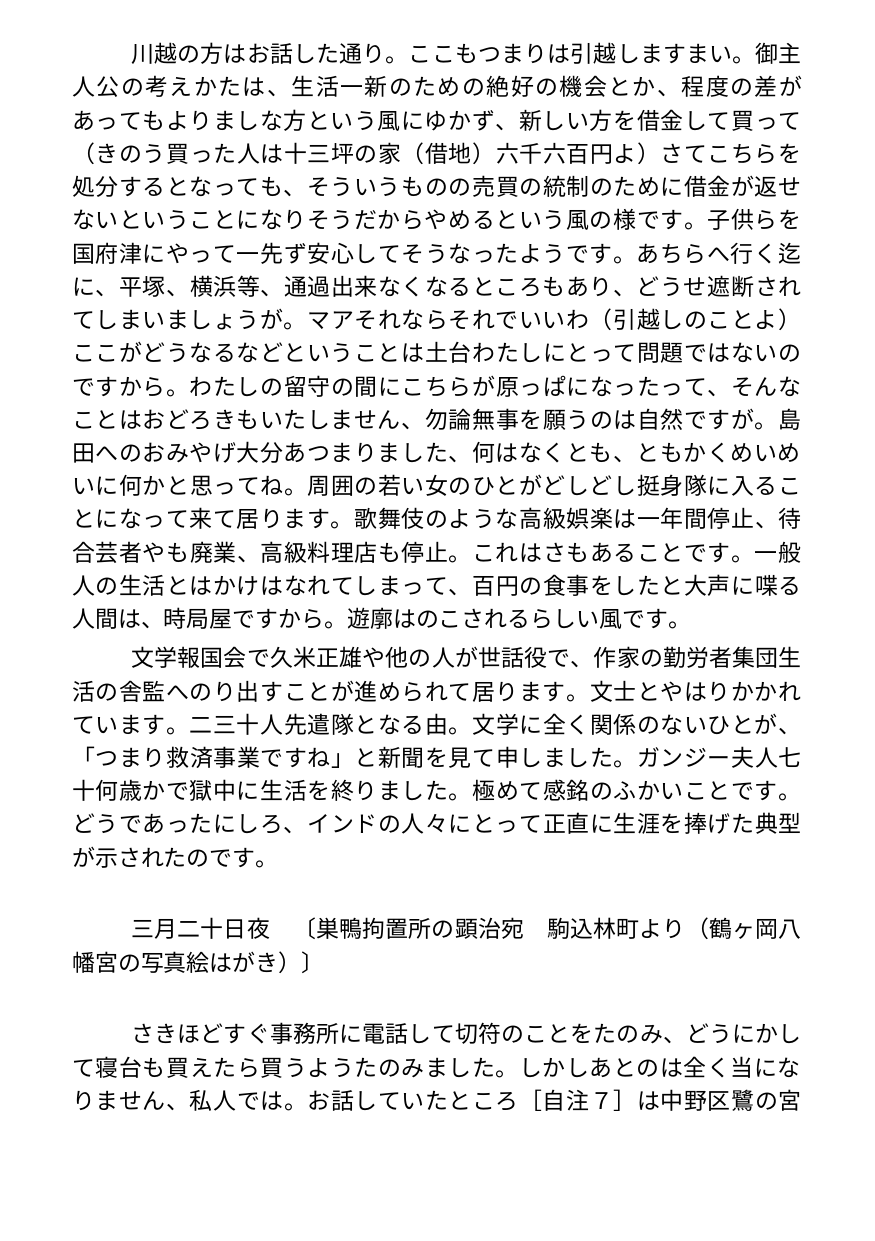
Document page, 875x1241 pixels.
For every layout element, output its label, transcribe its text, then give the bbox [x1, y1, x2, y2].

text 三月二十日夜 〔巣鴨拘置所の顕治宛 駒込林町より（鶴ヶ岡八幡宮の写真絵はがき）〕 [72, 911, 802, 978]
text 川越の方はお話した通り。ここもつまりは引越しますまい。御主人公の考えかたは、生活一新のための絶好の機会とか、程度の差があってもよりましな方という風にゆかず、新しい方を借金して買って（きのう買った人は十三坪の家（借地）六千六百円よ）さてこちらを処分するとなっても、そういうものの売買の統制のために借金が返せないということになりそうだからやめるという風の様です。子供らを国府津にやって一先ず安心してそうなったようです。あちらへ行く迄に、平塚、横浜等、通過出来なくなるところもあり、どうせ遮断されてしまいましょうが。マアそれならそれでいいわ（引越しのことよ）ここがどうなるなどということは土台わたしにとって問題ではないのですから。わたしの留守の間にこちらが原っぱになったって、そんなことはおどろきもいたしません、勿論無事を願うのは自然ですが。島田へのおみやげ大分あつまりました、何はなくとも、ともかくめいめいに何かと思ってね。周囲の若い女のひとがどしどし挺身隊に入ることになって来て居ります。歌舞伎のような高級娯楽は一年間停止、待合芸者やも廃業、高級料理店も停止。これはさもあることです。一般人の生活とはかけはなれてしまって、百円の食事をしたと大声に喋る人間は、時局屋ですから。遊廓はのこされるらしい風です。 [72, 36, 802, 634]
text 文学報国会で久米正雄や他の人が世話役で、作家の勤労者集団生活の舎監へのり出すことが進められて居ります。文士とやはりかかれています。二三十人先遣隊となる由。文学に全く関係のないひとが、「つまり救済事業ですね」と新聞を見て申しました。ガンジー夫人七十何歳かで獄中に生活を終りました。極めて感銘のふかいことです。どうであったにしろ、インドの人々にとって正直に生涯を捧げた典型が示されたのです。 [72, 640, 802, 873]
text さきほどすぐ事務所に電話して切符のことをたのみ、どうにかして寝台も買えたら買うようたのみました。しかしあとのは全く当になりません、私人では。お話していたところ［自注７］は中野区鷺の宮 [72, 1016, 802, 1116]
